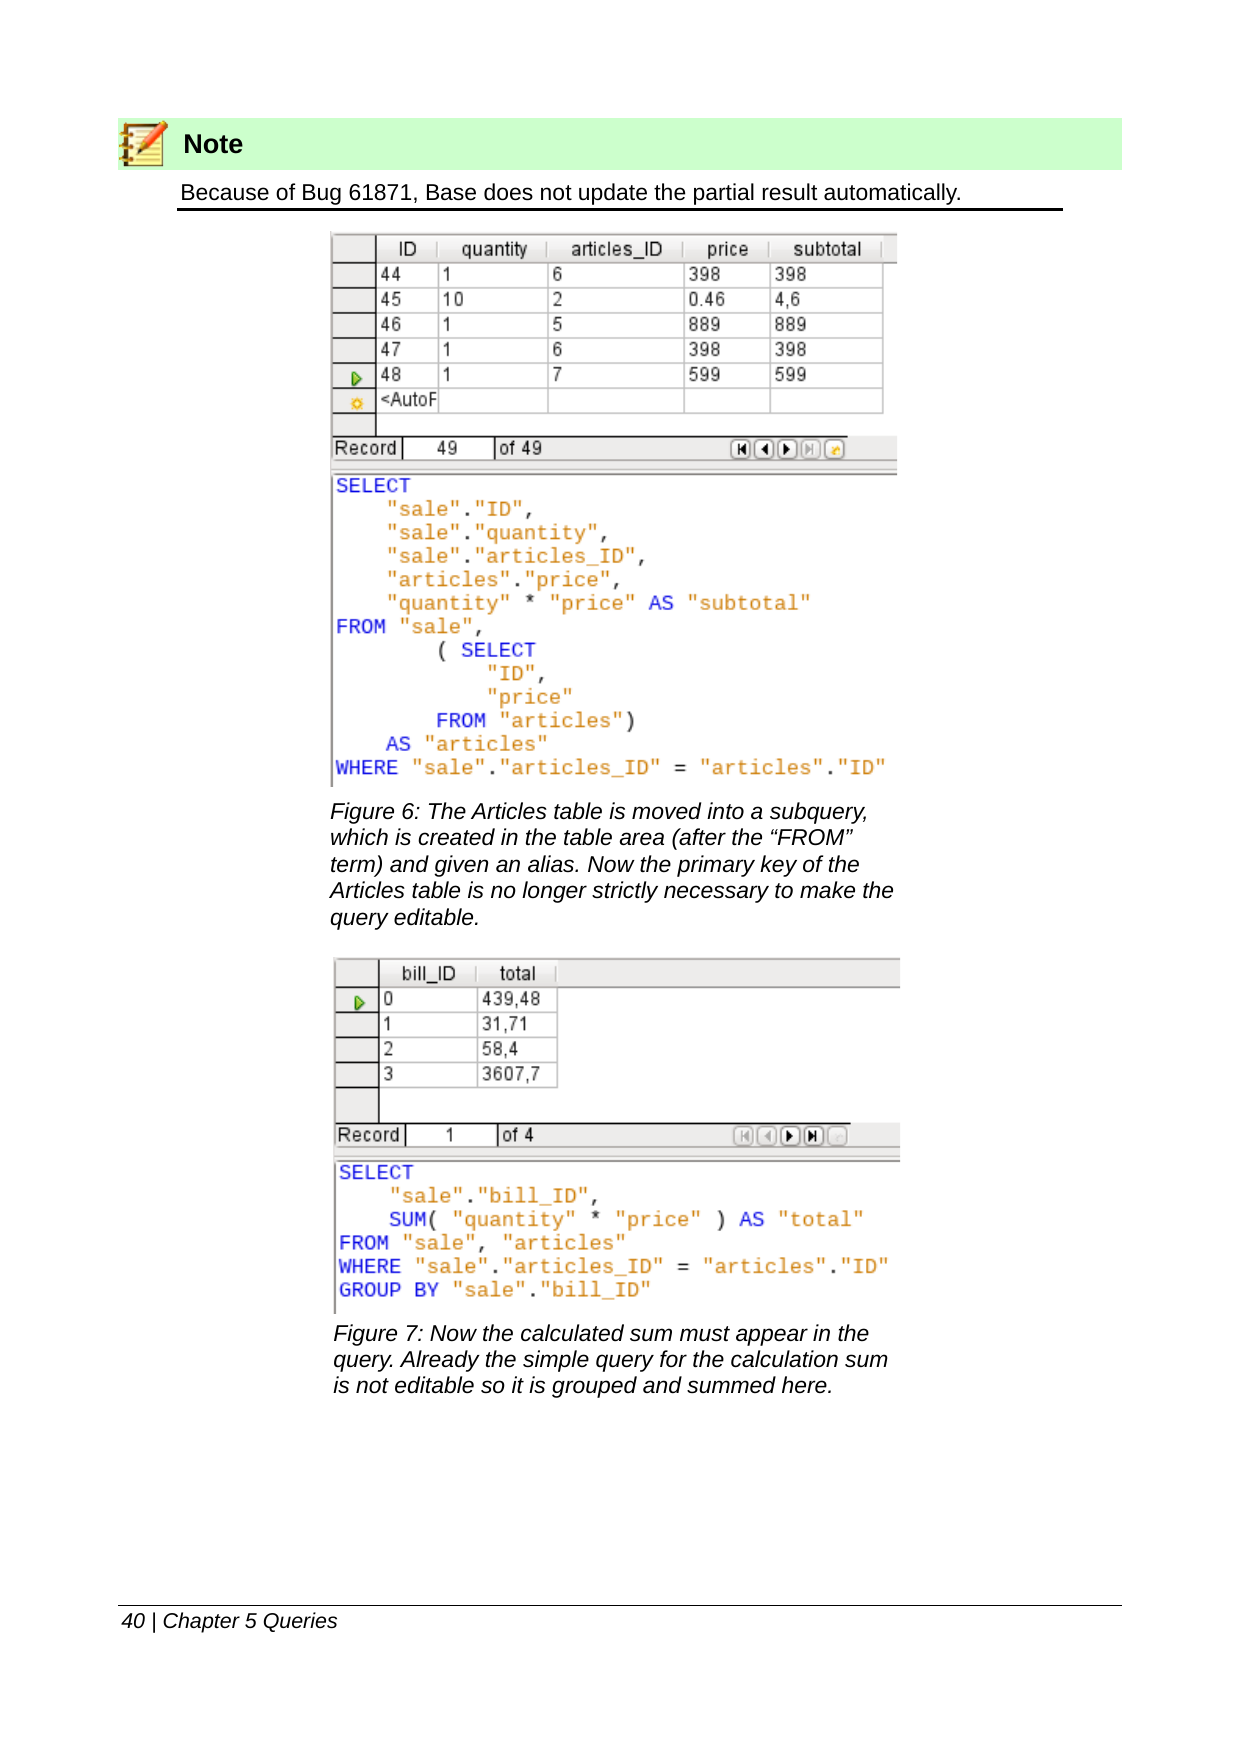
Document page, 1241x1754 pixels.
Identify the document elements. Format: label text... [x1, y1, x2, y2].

text Because of Bug 61871, Base does not update the partial result automatically. [177, 176, 1063, 208]
text Figure 6: The Articles table is moved into a subquery, which is created in the table area (after the “FROM” term) and given an alias. Now the primary key of the Articles table is no longer strictly necessary to make the query editable. [330, 232, 910, 930]
picture [333, 957, 901, 1314]
text Figure 7: Now the calculated sum must appear in the query. Already the simple query for the calculation sum is not editable so it is grouped and summed here. [333, 957, 907, 1399]
picture [330, 231, 898, 787]
picture [119, 119, 170, 170]
subtitle Note [118, 118, 1122, 170]
